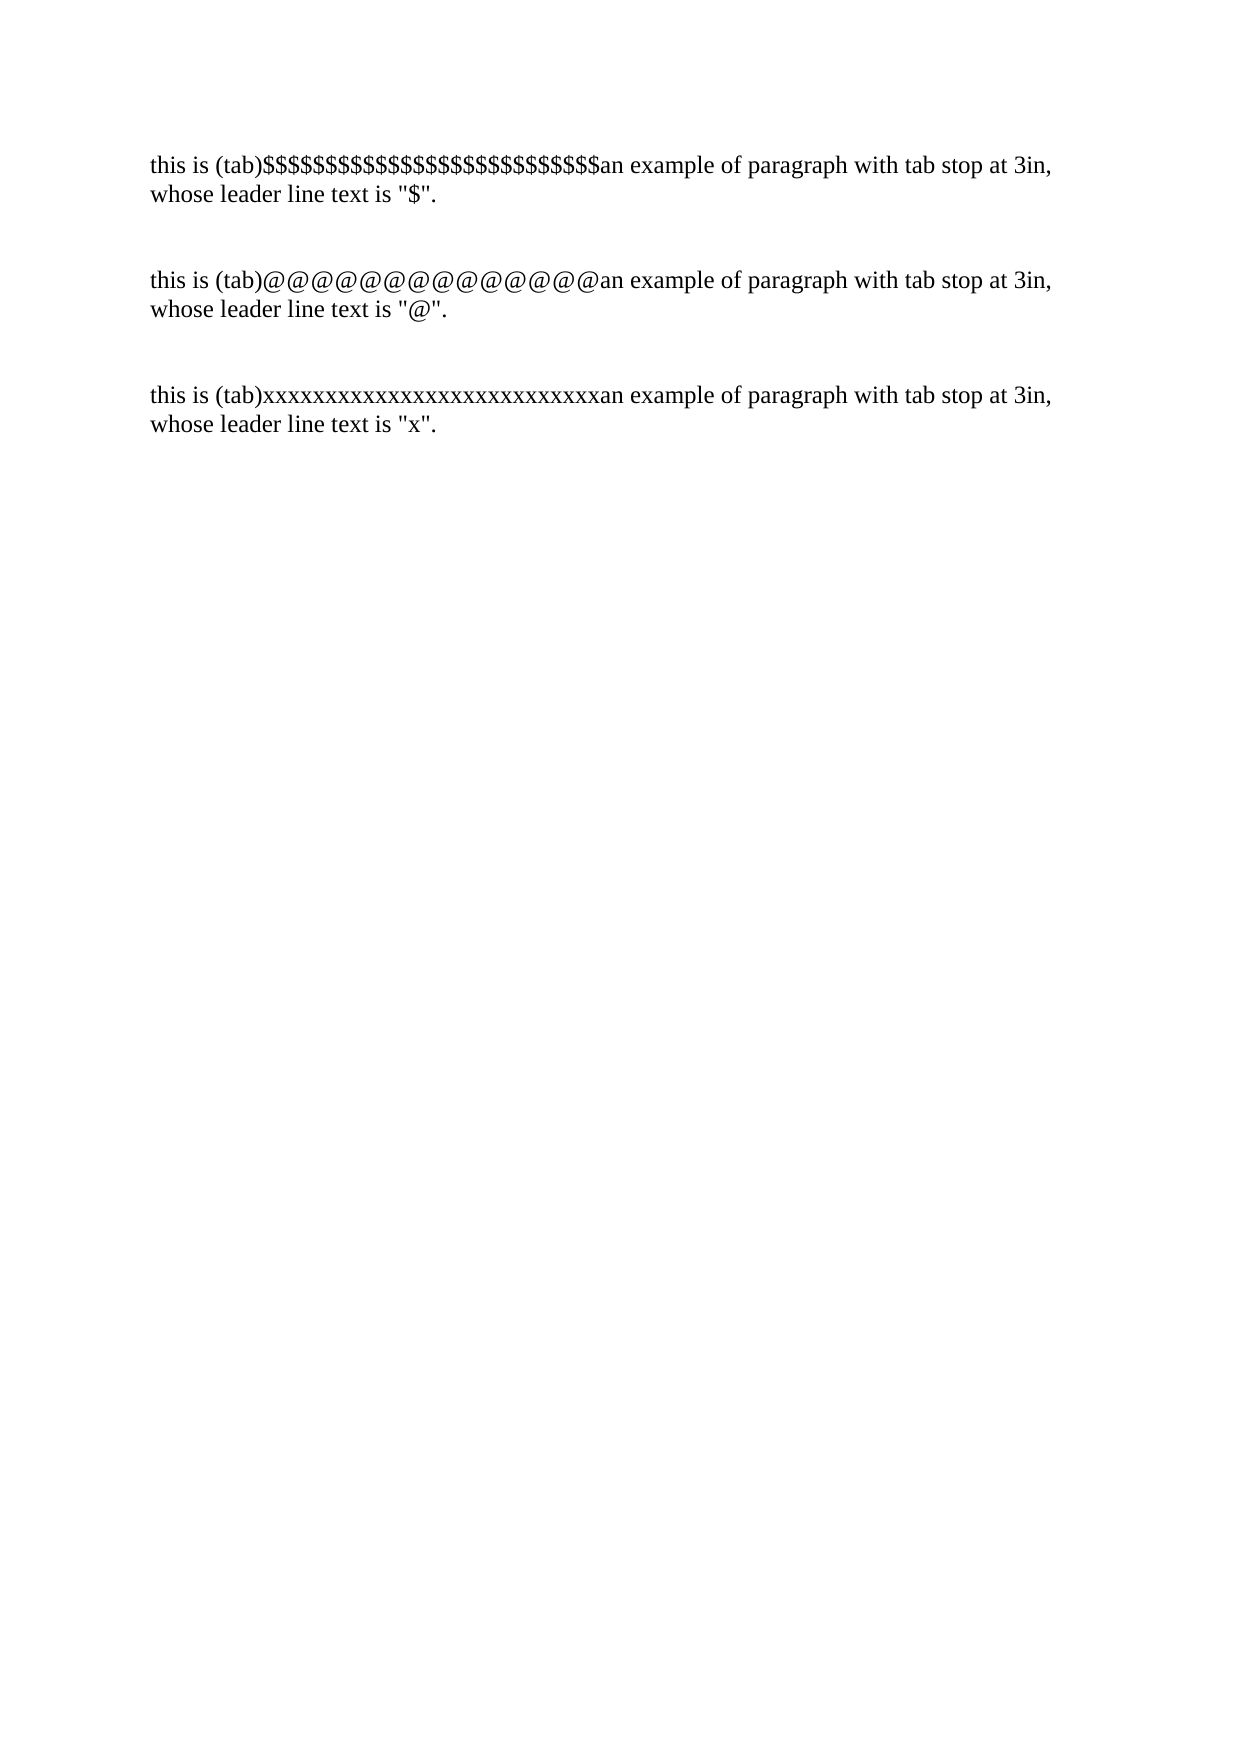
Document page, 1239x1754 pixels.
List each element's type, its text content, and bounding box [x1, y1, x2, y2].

text this is (tab) an example of paragraph with tab stop at 3in, whose leader line text is "x". [150, 380, 1089, 437]
text this is (tab) an example of paragraph with tab stop at 3in, whose leader line text is "@". [150, 265, 1089, 322]
text this is (tab) an example of paragraph with tab stop at 3in, whose leader line text is "$". [150, 150, 1089, 207]
